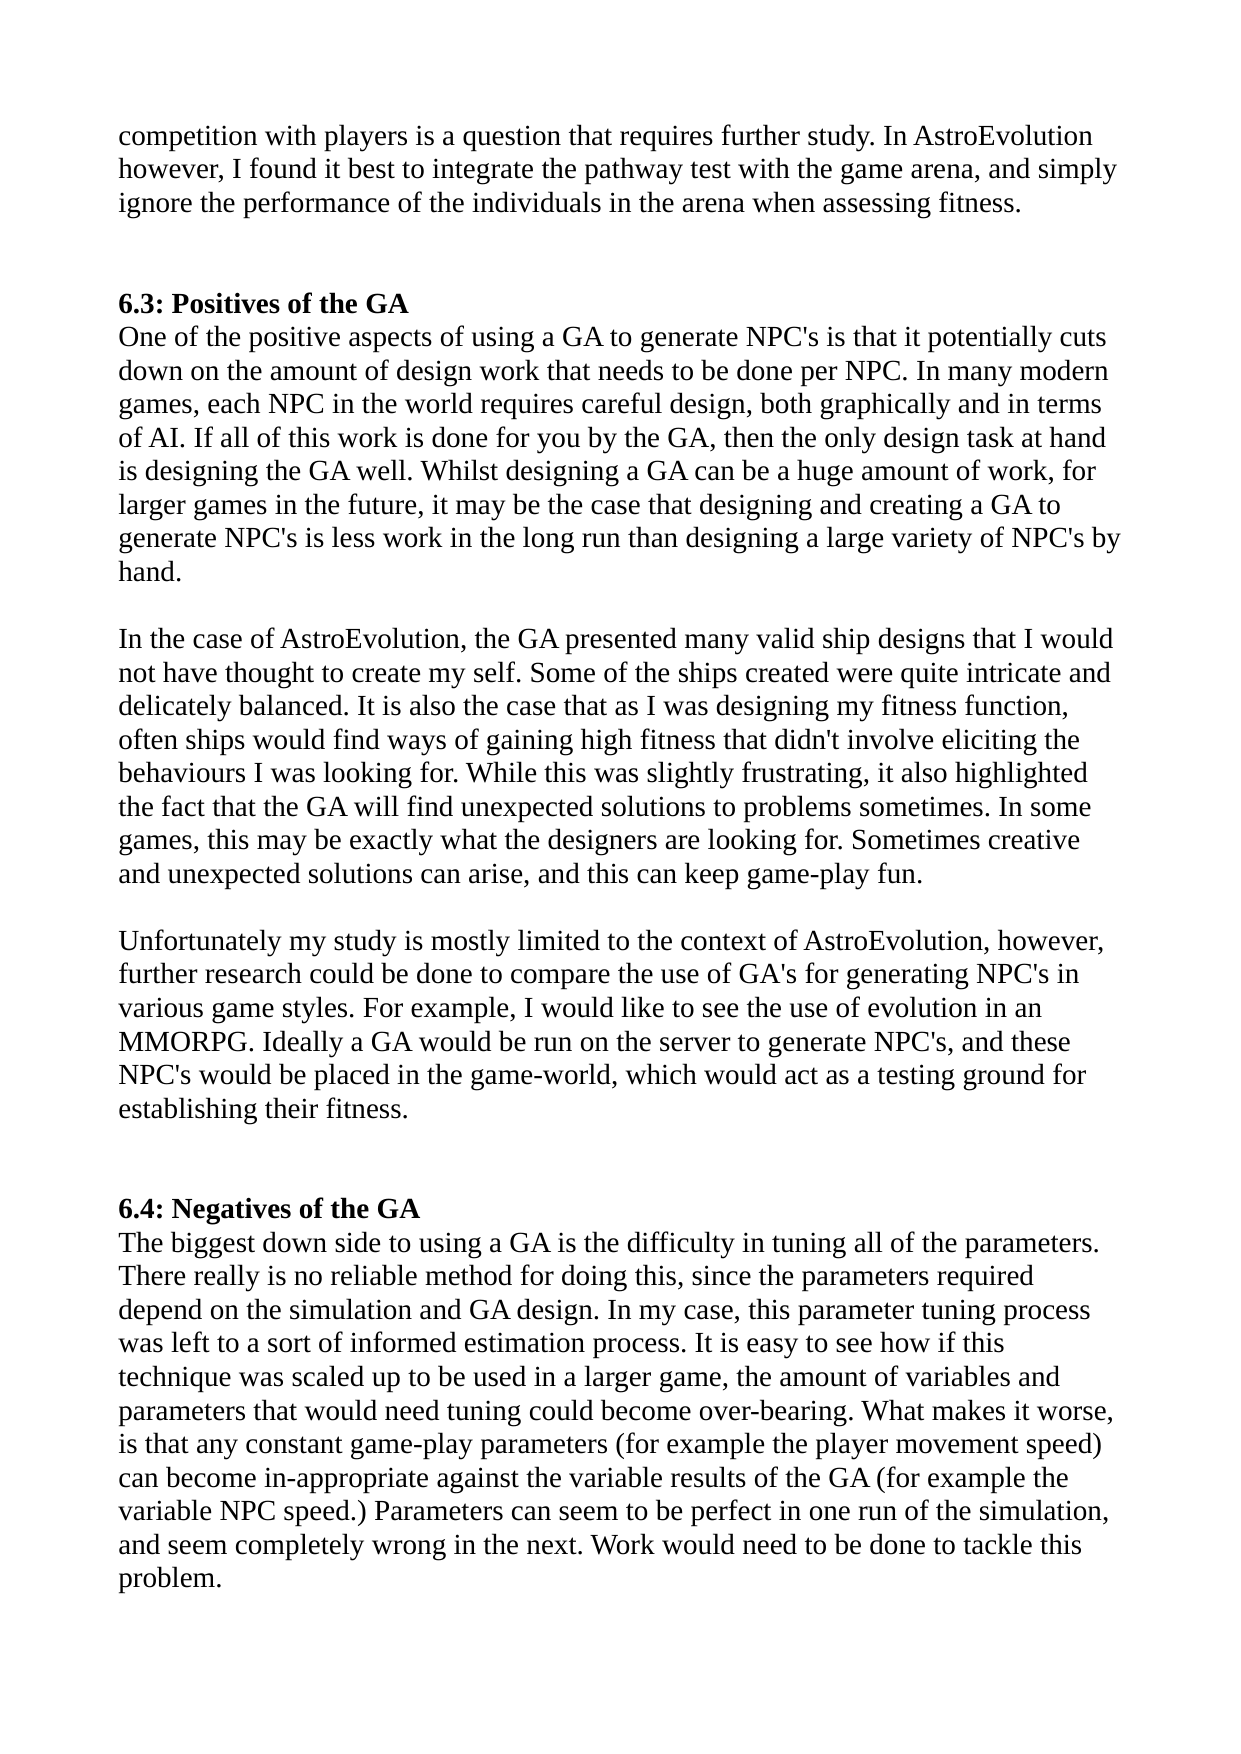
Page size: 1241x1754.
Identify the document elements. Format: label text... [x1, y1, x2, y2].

text competition with players is a question that requires further study. In AstroEvolution however, I found it best to integrate the pathway test with the game arena, and simply ignore the performance of the individuals in the arena when assessing fitness. [118, 118, 1122, 219]
text 6.3: Positives of the GA [118, 286, 1122, 319]
text In the case of AstroEvolution, the GA presented many valid ship designs that I would not have thought to create my self. Some of the ships created were quite intricate and delicately balanced. It is also the case that as I was designing my fitness function, often ships would find ways of gaining high fitness that didn't involve eliciting the behaviours I was looking for. While this was slightly frustrating, it also highlighted the fact that the GA will find unexpected solutions to problems sometimes. In some games, this may be exactly what the designers are looking for. Sometimes creative and unexpected solutions can arise, and this can keep game-play fun. [118, 621, 1122, 889]
text 6.4: Negatives of the GA [118, 1191, 1122, 1225]
text Unfortunately my study is mostly limited to the context of AstroEvolution, however, further research could be done to compare the use of GA's for generating NPC's in various game styles. For example, I would like to see the use of evolution in an MMORPG. Ideally a GA would be run on the server to generate NPC's, and these NPC's would be placed in the game-world, which would act as a testing ground for establishing their fitness. [118, 923, 1122, 1124]
text One of the positive aspects of using a GA to generate NPC's is that it potentially cuts down on the amount of design work that needs to be done per NPC. In many modern games, each NPC in the world requires careful design, both graphically and in terms of AI. If all of this work is done for you by the GA, then the only design task at hand is designing the GA well. Whilst designing a GA can be a huge amount of work, for larger games in the future, it may be the case that designing and creating a GA to generate NPC's is less work in the long run than designing a large variety of NPC's by hand. [118, 319, 1122, 588]
text The biggest down side to using a GA is the difficulty in tuning all of the parameters. There really is no reliable method for doing this, since the parameters required depend on the simulation and GA design. In my case, this parameter tuning process was left to a sort of informed estimation process. It is easy to see how if this technique was scaled up to be used in a larger game, the amount of variables and parameters that would need tuning could become over-bearing. What makes it worse, is that any constant game-play parameters (for example the player movement speed) can become in-appropriate against the variable results of the GA (for example the variable NPC speed.) Parameters can seem to be perfect in one run of the simulation, and seem completely wrong in the next. Work would need to be done to tackle this problem. [118, 1225, 1122, 1594]
